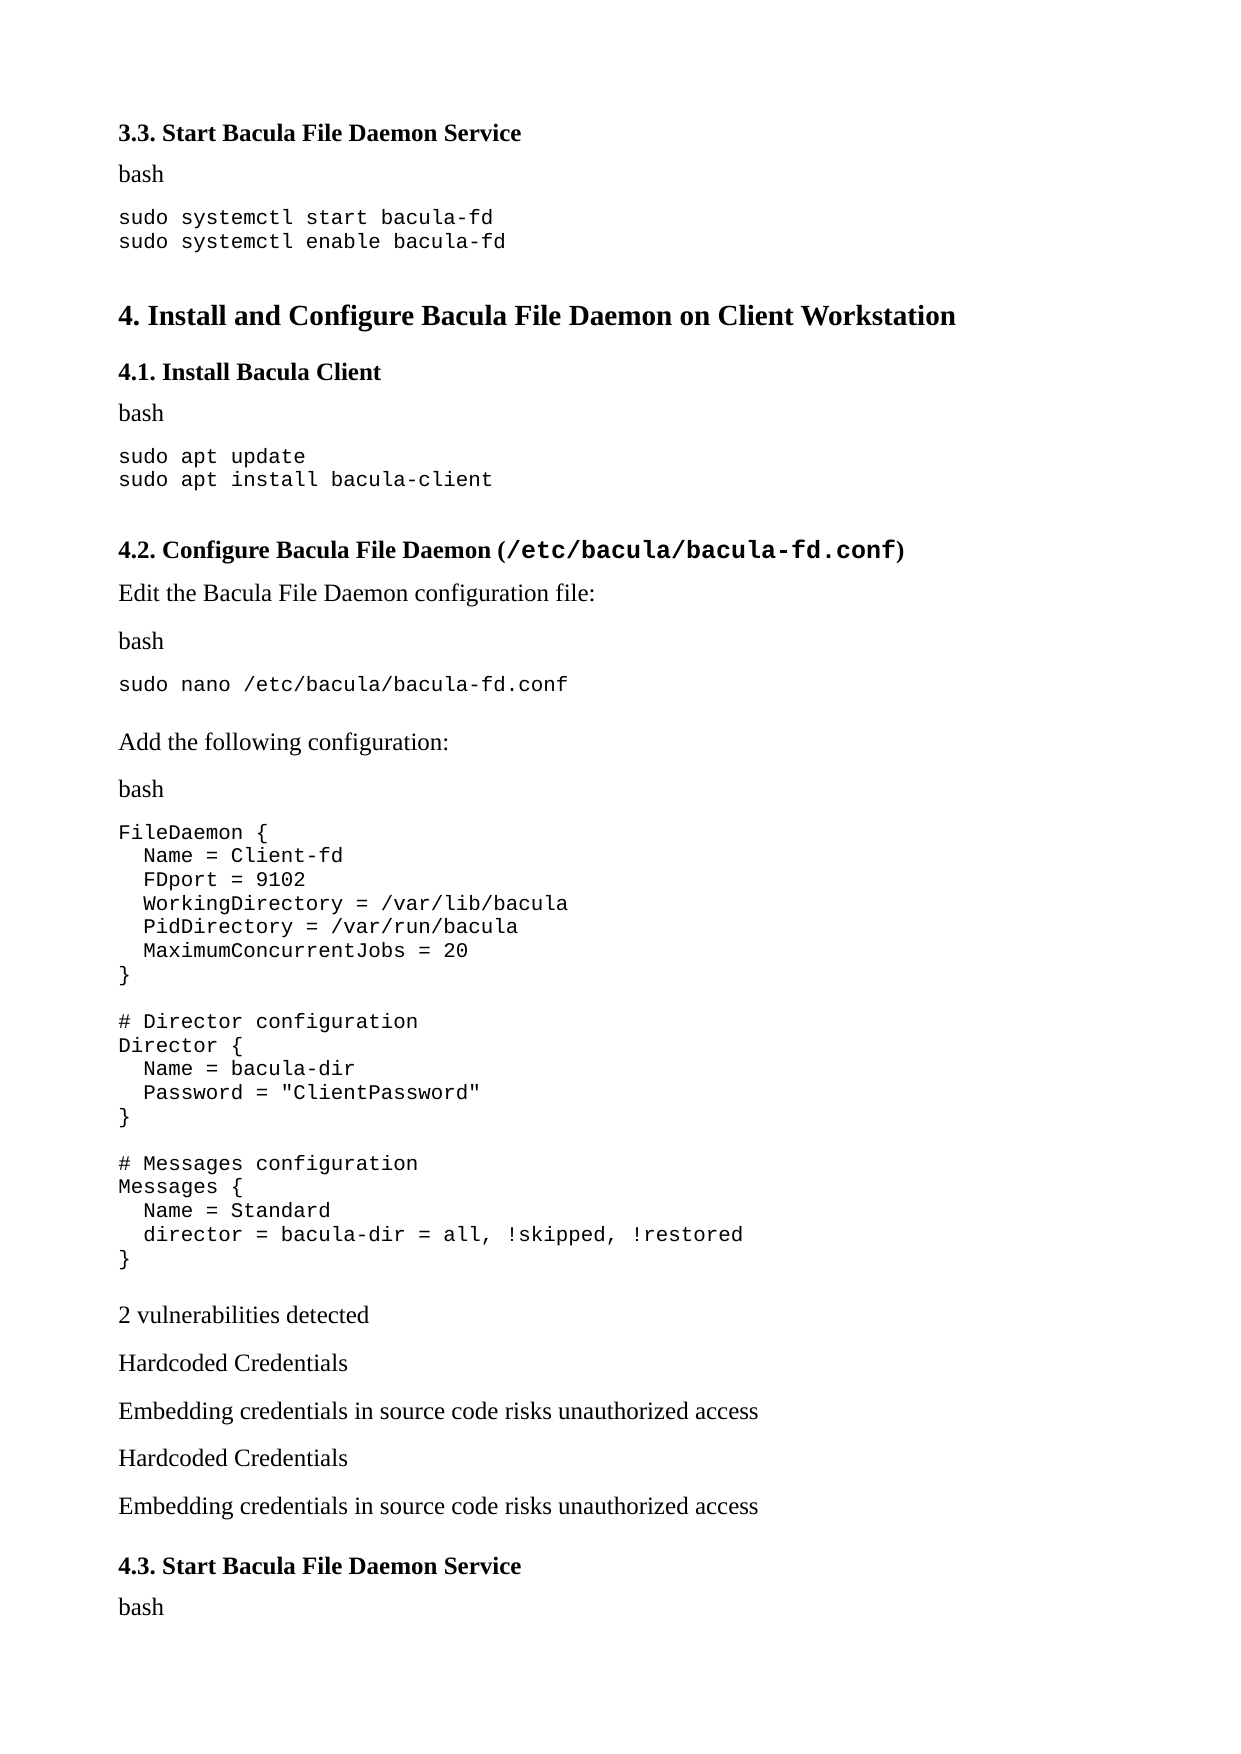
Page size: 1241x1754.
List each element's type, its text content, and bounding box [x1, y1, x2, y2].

text bash [118, 626, 1122, 655]
text sudo systemctl start bacula-fd [118, 207, 1122, 231]
subtitle 3.3. Start Bacula File Daemon Service [118, 118, 1122, 147]
text Name = bacula-dir [118, 1058, 1122, 1082]
text WorkingDirectory = /var/lib/bacula [118, 893, 1122, 916]
text } [118, 964, 1122, 987]
text Messages { [118, 1177, 1122, 1200]
text Name = Standard [118, 1200, 1122, 1224]
text bash [118, 774, 1122, 803]
text # Messages configuration [118, 1153, 1122, 1177]
text } [118, 1247, 1122, 1271]
subtitle 4. Install and Configure Bacula File Daemon on Client Workstation [118, 298, 1122, 332]
text PidDirectory = /var/run/bacula [118, 916, 1122, 940]
text Embedding credentials in source code risks unauthorized access [118, 1396, 1122, 1424]
text sudo systemctl enable bacula-fd [118, 231, 1122, 254]
subtitle 4.3. Start Bacula File Daemon Service [118, 1551, 1122, 1580]
text bash [118, 159, 1122, 188]
text # Director configuration [118, 1011, 1122, 1035]
text bash [118, 398, 1122, 427]
text sudo apt install bacula-client [118, 469, 1122, 493]
text Add the following configuration: [118, 727, 1122, 755]
text director = bacula-dir = all, !skipped, !restored [118, 1224, 1122, 1247]
text FDport = 9102 [118, 869, 1122, 893]
subtitle 4.1. Install Bacula Client [118, 357, 1122, 386]
subtitle 4.2. Configure Bacula File Daemon (/etc/bacula/bacula-fd.conf) [118, 535, 1122, 566]
text MaximumConcurrentJobs = 20 [118, 940, 1122, 964]
text Hardcoded Credentials [118, 1348, 1122, 1377]
text } [118, 1106, 1122, 1129]
text Password = "ClientPassword" [118, 1082, 1122, 1106]
text Embedding credentials in source code risks unauthorized access [118, 1491, 1122, 1520]
text 2 vulnerabilities detected [118, 1301, 1122, 1329]
text FileDaemon { [118, 822, 1122, 846]
text sudo nano /etc/bacula/bacula-fd.conf [118, 673, 1122, 697]
text Hardcoded Credentials [118, 1443, 1122, 1472]
text Edit the Bacula File Daemon configuration file: [118, 578, 1122, 607]
text bash [118, 1592, 1122, 1621]
text Name = Client-fd [118, 846, 1122, 869]
text Director { [118, 1035, 1122, 1058]
text sudo apt update [118, 446, 1122, 469]
